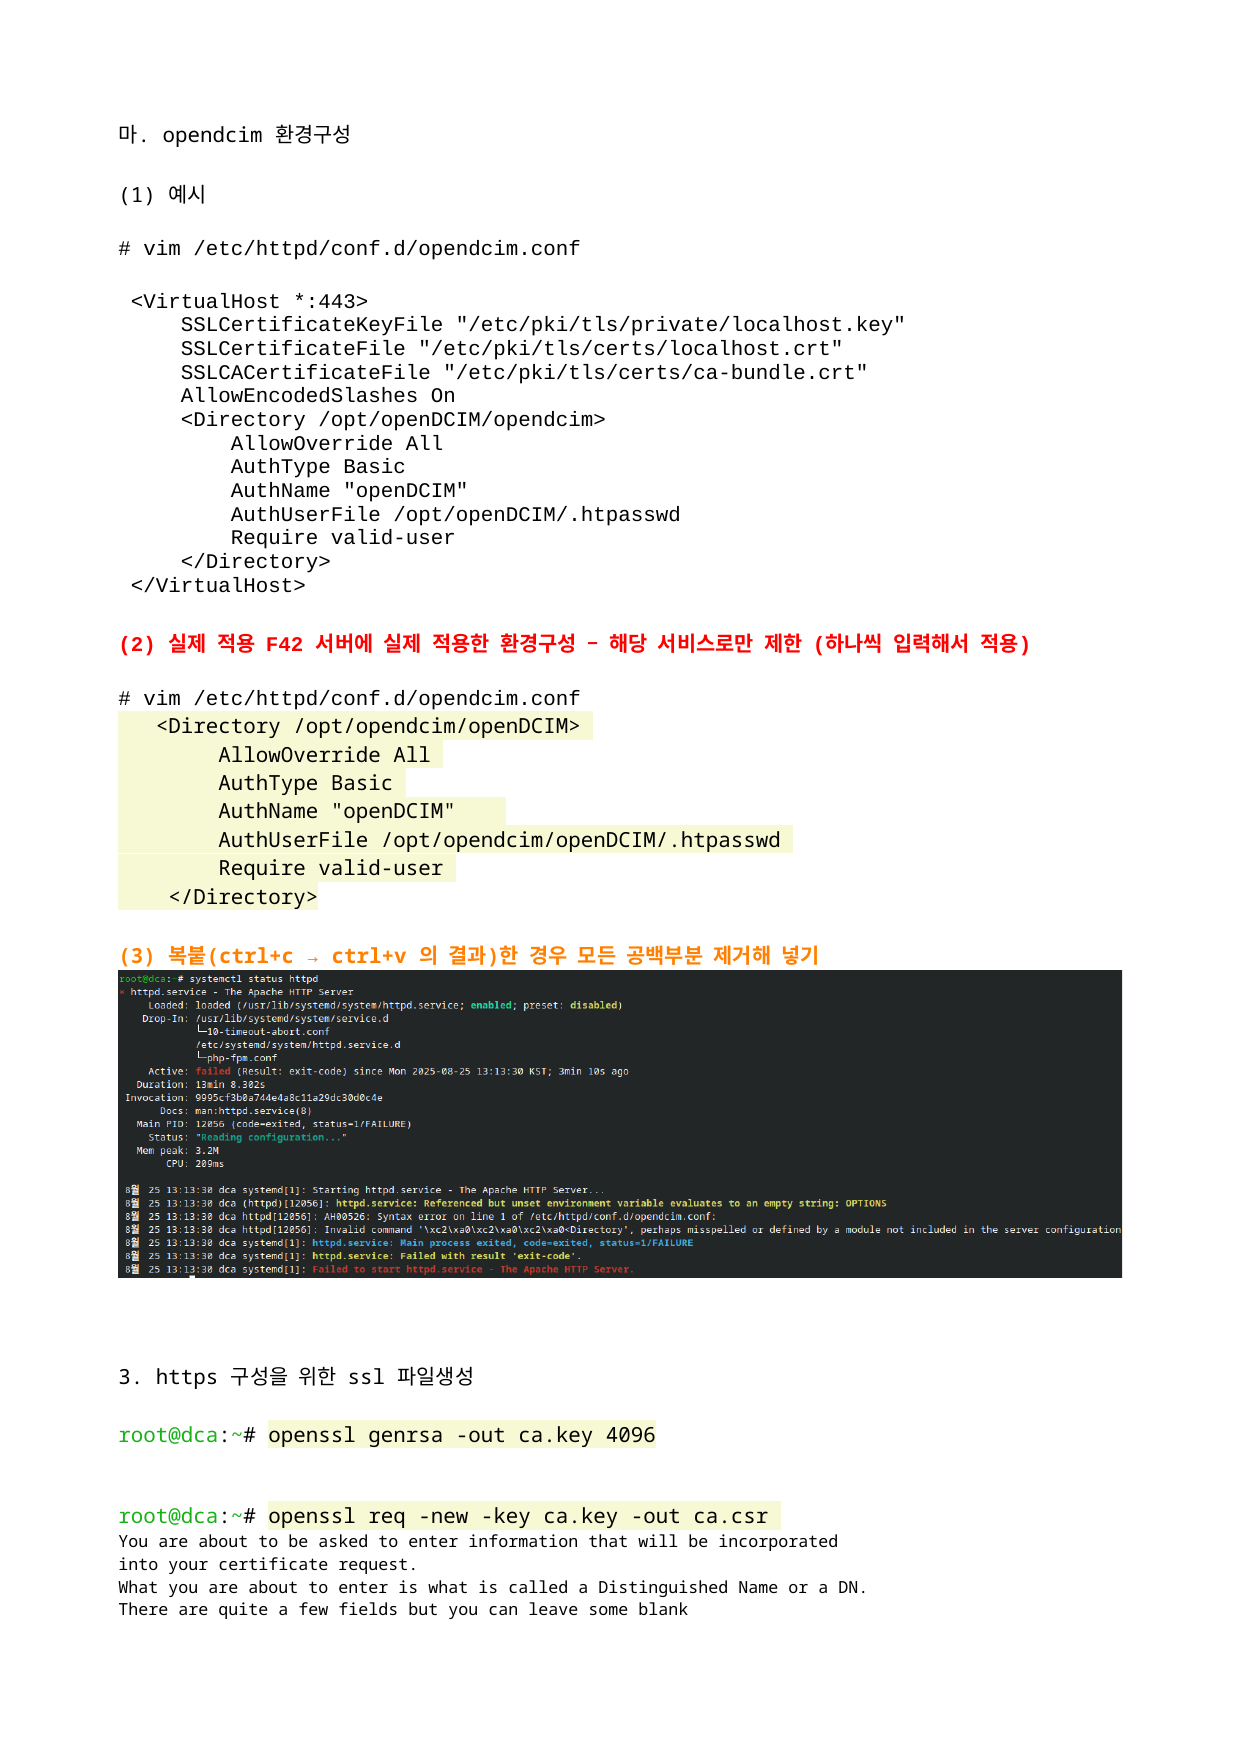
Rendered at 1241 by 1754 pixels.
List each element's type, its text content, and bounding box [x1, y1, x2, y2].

text (2) 실제 적용 F42 서버에 실제 적용한 환경구성 – 해당 서비스로만 제한 (하나씩 입력해서 적용) [118, 628, 1122, 658]
text SSLCertificateKeyFile "/etc/pki/tls/private/localhost.key" [118, 314, 1122, 338]
text <VirtualHost *:443> [118, 291, 1122, 314]
text AuthUserFile /opt/openDCIM/.htpasswd [118, 504, 1122, 527]
text Require valid-user [118, 527, 1122, 551]
text AllowEncodedSlashes On [118, 385, 1122, 409]
text 마. opendcim 환경구성 [118, 118, 1122, 148]
text root@dca:~# openssl req -new -key ca.key -out ca.csr You are about to be asked to enter information that will be incorporated into your certificate request. What you are about to enter is what is called a Distinguished Name or a DN. There are quite a few fields but you can leave some blank [118, 1501, 1122, 1621]
text <Directory /opt/openDCIM/opendcim> [118, 409, 1122, 433]
text </VirtualHost> [118, 574, 1122, 598]
text SSLCACertificateFile "/etc/pki/tls/certs/ca-bundle.crt" [118, 362, 1122, 385]
text root@dca:~# openssl genrsa -out ca.key 4096 [118, 1420, 1122, 1472]
text (1) 예시 [118, 178, 1122, 208]
text AuthType Basic [118, 456, 1122, 480]
text # vim /etc/httpd/conf.d/opendcim.conf <Directory /opt/opendcim/openDCIM> AllowOverride All AuthType Basic AuthName "openDCIM" AuthUserFile /opt/opendcim/openDCIM/.htpasswd Require valid-user </Directory> [118, 688, 1122, 910]
text (3) 복붙(ctrl+c → ctrl+v 의 결과)한 경우 모든 공백부분 제거해 넣기 [118, 940, 1122, 970]
text </Directory> [118, 551, 1122, 574]
picture [118, 970, 1123, 1278]
text 3. https 구성을 위한 ssl 파일생성 [118, 1360, 1122, 1390]
text AllowOverride All [118, 433, 1122, 456]
text AuthName "openDCIM" [118, 480, 1122, 504]
text # vim /etc/httpd/conf.d/opendcim.conf [118, 238, 1122, 261]
text SSLCertificateFile "/etc/pki/tls/certs/localhost.crt" [118, 338, 1122, 362]
